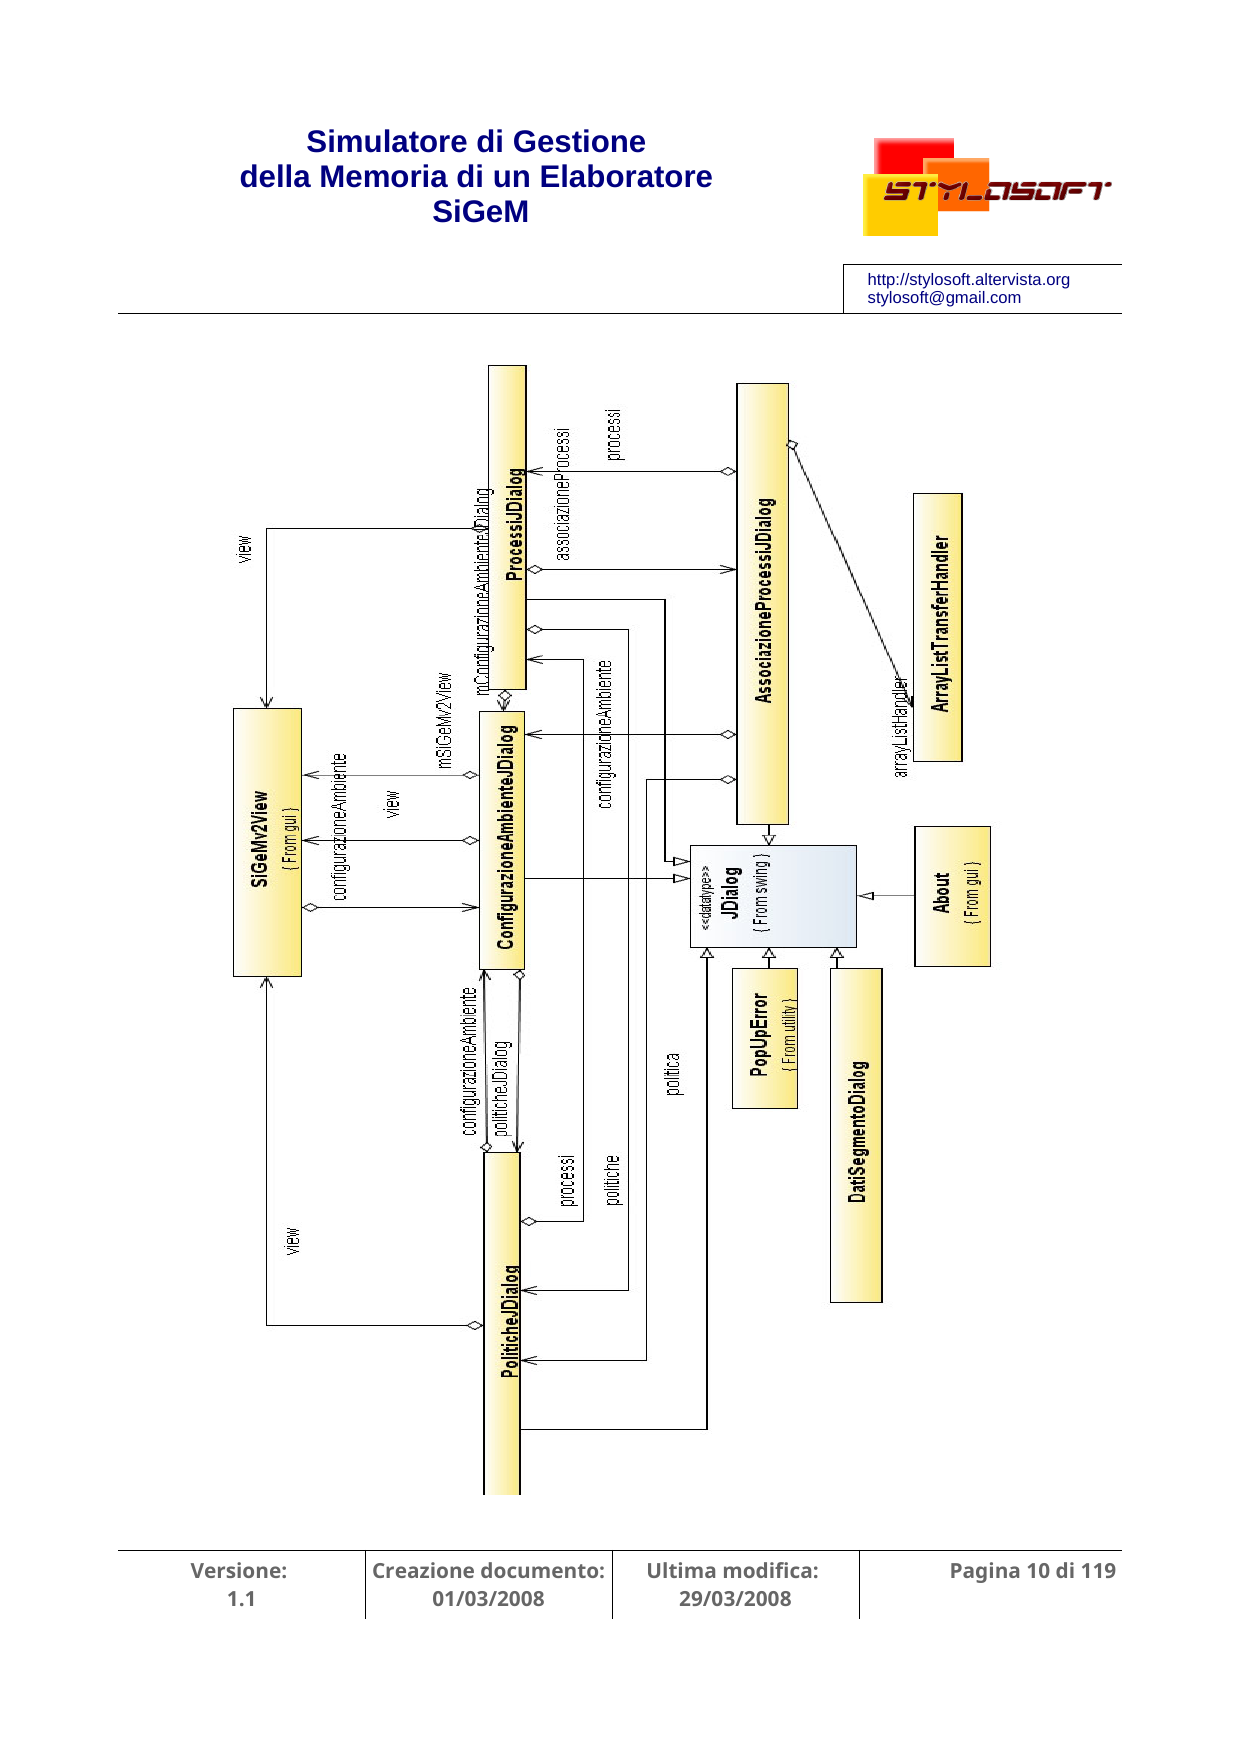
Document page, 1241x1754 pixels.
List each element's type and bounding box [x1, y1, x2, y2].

picture [848, 123, 1117, 247]
picture [206, 356, 1016, 1495]
